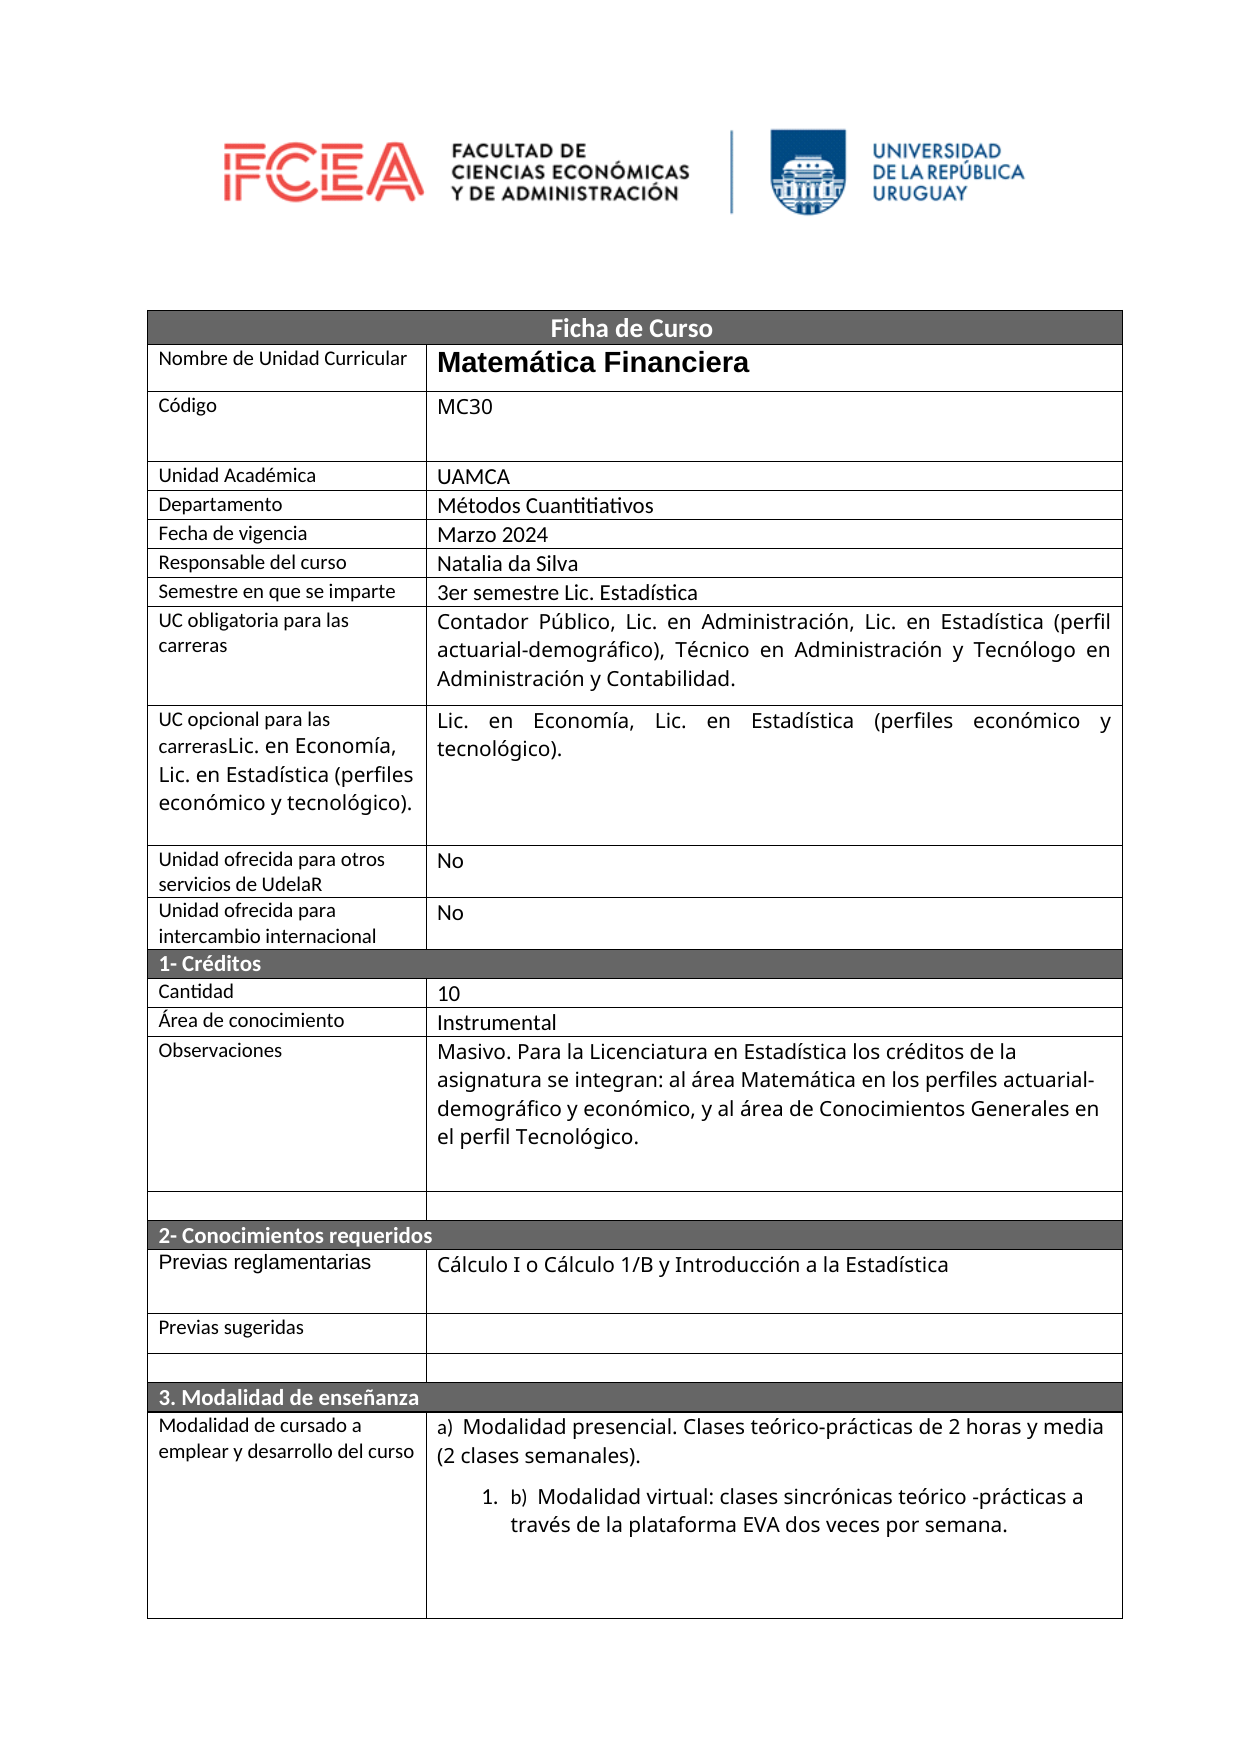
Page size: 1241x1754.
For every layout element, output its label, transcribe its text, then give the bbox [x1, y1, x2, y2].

table_cell Marzo 2024 [427, 520, 1122, 548]
table_cell Previas sugeridas [148, 1314, 426, 1353]
table_cell Unidad Académica [148, 462, 426, 490]
table_cell Métodos Cuantitiativos [427, 491, 1122, 519]
table_cell No [427, 846, 1122, 897]
table_cell 10 [427, 979, 1122, 1007]
table_cell [427, 1192, 1122, 1220]
table_cell Observaciones [148, 1037, 426, 1191]
table_cell UAMCA [427, 462, 1122, 490]
table_cell Responsable del curso [148, 549, 426, 577]
table_cell Unidad ofrecida para otros servicios de UdelaR [148, 846, 426, 897]
table_cell Masivo. Para la Licenciatura en Estadística los créditos de la asignatura se integran: al área Matemática en los perfiles actuarial-demográfico y económico, y al área de Conocimientos Generales en el perfil Tecnológico. [427, 1037, 1122, 1191]
table_cell [427, 1314, 1122, 1353]
table_cell Nombre de Unidad Curricular [148, 345, 426, 391]
table_cell Fecha de vigencia [148, 520, 426, 548]
table_cell Instrumental [427, 1008, 1122, 1036]
table_header Ficha de Curso [148, 311, 1122, 344]
table_cell Unidad ofrecida para intercambio internacional [148, 898, 426, 948]
table_cell Natalia da Silva [427, 549, 1122, 577]
table_cell Cantidad [148, 979, 426, 1007]
table_cell Contador Público, Lic. en Administración, Lic. en Estadística (perfil actuarial-demográfico), Técnico en Administración y Tecnólogo en Administración y Contabilidad. [427, 607, 1122, 705]
table_cell Código [148, 392, 426, 461]
table_cell Matemática Financiera [427, 345, 1122, 391]
table_cell Previas reglamentarias [148, 1250, 426, 1313]
table_cell Modalidad de cursado a emplear y desarrollo del curso [148, 1413, 426, 1618]
table_cell 2- Conocimientos requeridos [148, 1221, 1122, 1249]
table_cell UC opcional para las carrerasLic. en Economía, Lic. en Estadística (perfiles económico y tecnológico). [148, 706, 426, 845]
table_cell MC30 [427, 392, 1122, 461]
table_cell No [427, 898, 1122, 948]
table_cell 3. Modalidad de enseñanza [148, 1383, 1122, 1411]
table_cell a) Modalidad presencial. Clases teórico-prácticas de 2 horas y media (2 clases semanales). b) Modalidad virtual: clases sincrónicas teórico -prácticas a través de la plataforma EVA dos veces por semana. [427, 1413, 1122, 1618]
table_cell [148, 1192, 426, 1220]
table_cell [148, 1354, 426, 1382]
table_cell Departamento [148, 491, 426, 519]
table_cell 3er semestre Lic. Estadística [427, 578, 1122, 606]
table_cell [427, 1354, 1122, 1382]
table_cell Área de conocimiento [148, 1008, 426, 1036]
table_cell Semestre en que se imparte [148, 578, 426, 606]
table_cell 1- Créditos [148, 950, 1122, 978]
table_cell UC obligatoria para las carreras [148, 607, 426, 705]
table_cell Cálculo I o Cálculo 1/B y Introducción a la Estadística [427, 1250, 1122, 1313]
table_cell Lic. en Economía, Lic. en Estadística (perfiles económico y tecnológico). [427, 706, 1122, 845]
